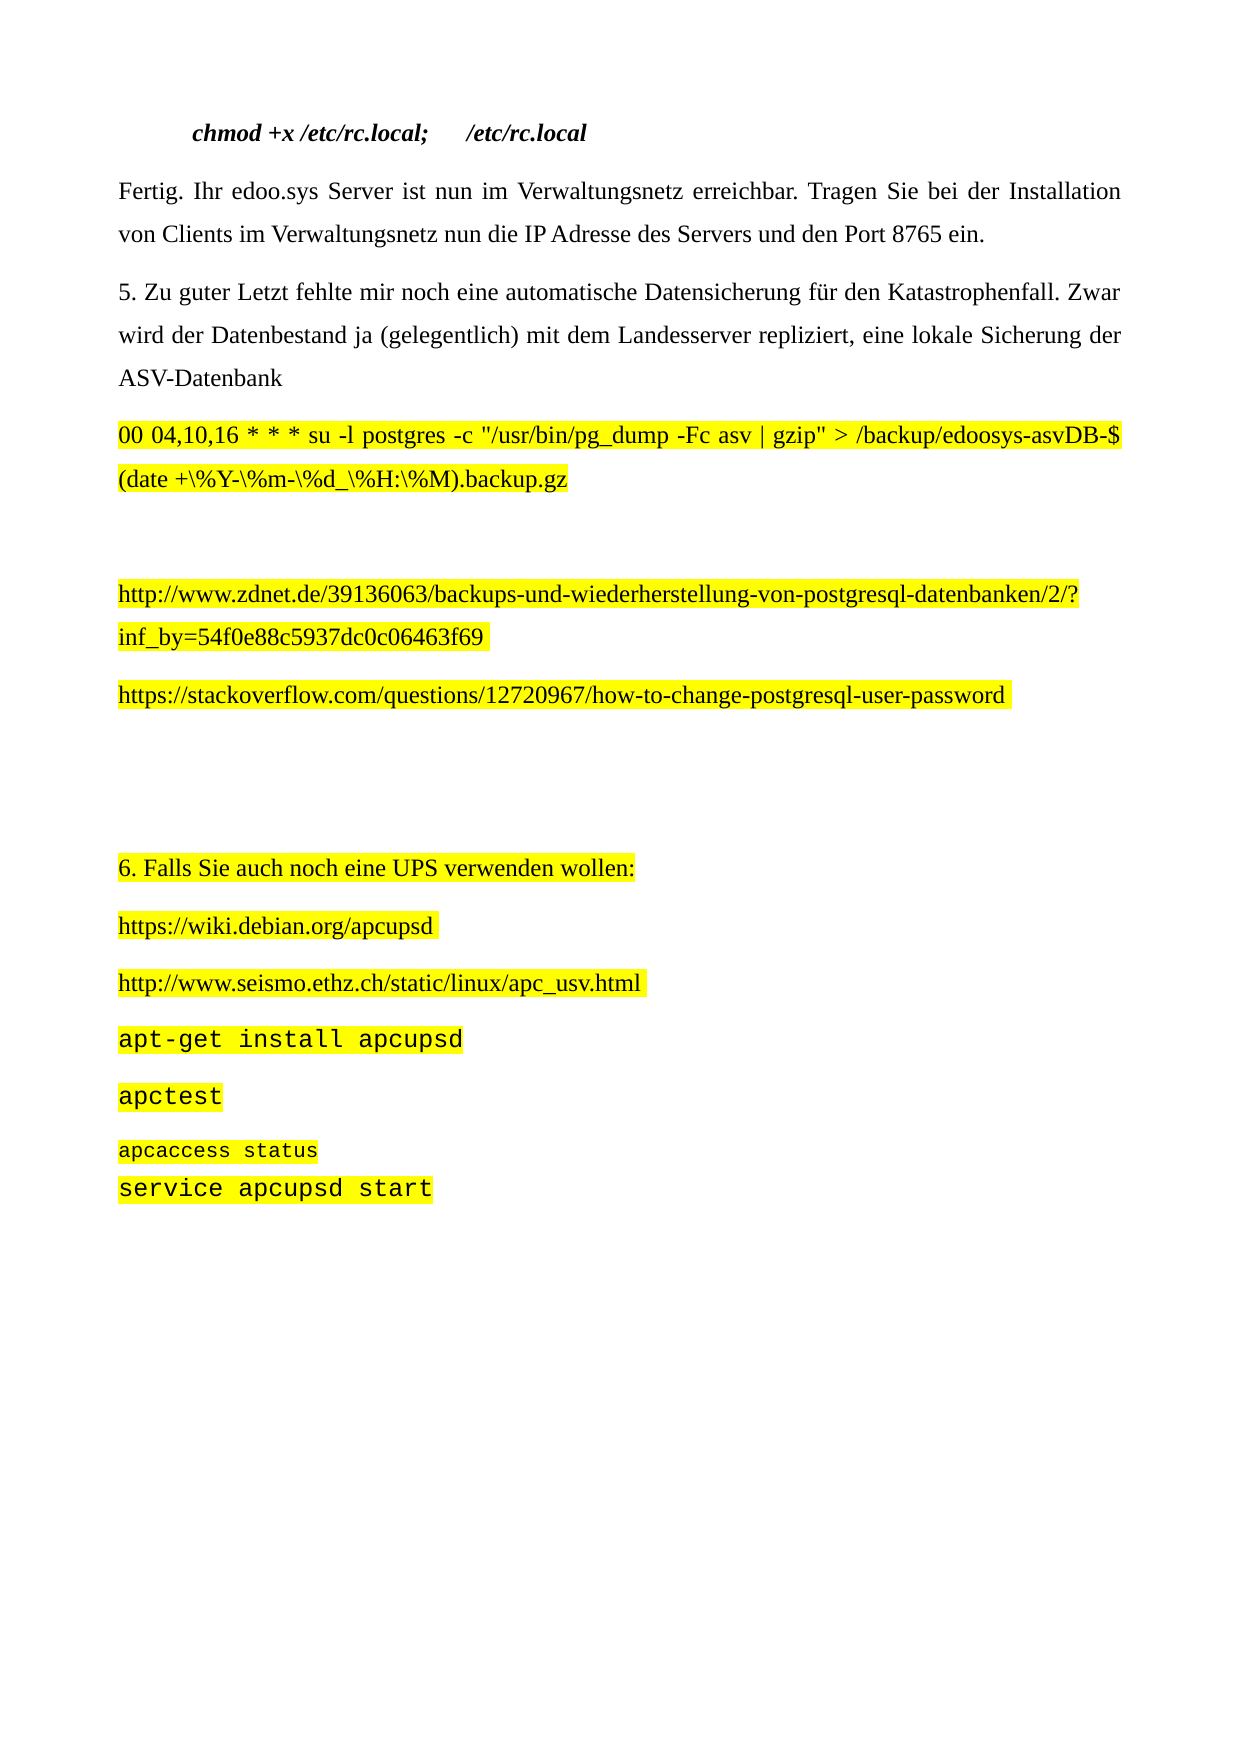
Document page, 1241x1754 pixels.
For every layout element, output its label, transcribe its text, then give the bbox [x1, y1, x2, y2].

text http://www.seismo.ethz.ch/static/linux/apc_usv.html [118, 968, 1122, 997]
text apcaccess status [118, 1140, 1122, 1164]
text apctest [118, 1083, 1122, 1112]
text https://stackoverflow.com/questions/12720967/how-to-change-postgresql-user-password [118, 680, 1122, 709]
text apt-get install apcupsd [118, 1026, 1122, 1054]
text chmod +x /etc/rc.local; /etc/rc.local [118, 118, 1122, 147]
text 00 04,10,16 * * * su -l postgres -c "/usr/bin/pg_dump -Fc asv | gzip" > /backup/edoosys-asvDB-$(date +\%Y-\%m-\%d_\%H:\%M).backup.gz [118, 421, 1122, 492]
text 6. Falls Sie auch noch eine UPS verwenden wollen: [118, 853, 1122, 882]
text https://wiki.debian.org/apcupsd [118, 911, 1122, 939]
text http://www.zdnet.de/39136063/backups-und-wiederherstellung-von-postgresql-datenbanken/2/?inf_by=54f0e88c5937dc0c06463f69 [118, 579, 1122, 651]
text 5. Zu guter Letzt fehlte mir noch eine automatische Datensicherung für den Katastrophenfall. Zwar wird der Datenbestand ja (gelegentlich) mit dem Landesserver repliziert, eine lokale Sicherung der ASV-Datenbank [118, 277, 1122, 392]
text Fertig. Ihr edoo.sys Server ist nun im Verwaltungsnetz erreichbar. Tragen Sie bei der Installation von Clients im Verwaltungsnetz nun die IP Adresse des Servers und den Port 8765 ein. [118, 176, 1122, 248]
text service apcupsd start [118, 1176, 1122, 1204]
